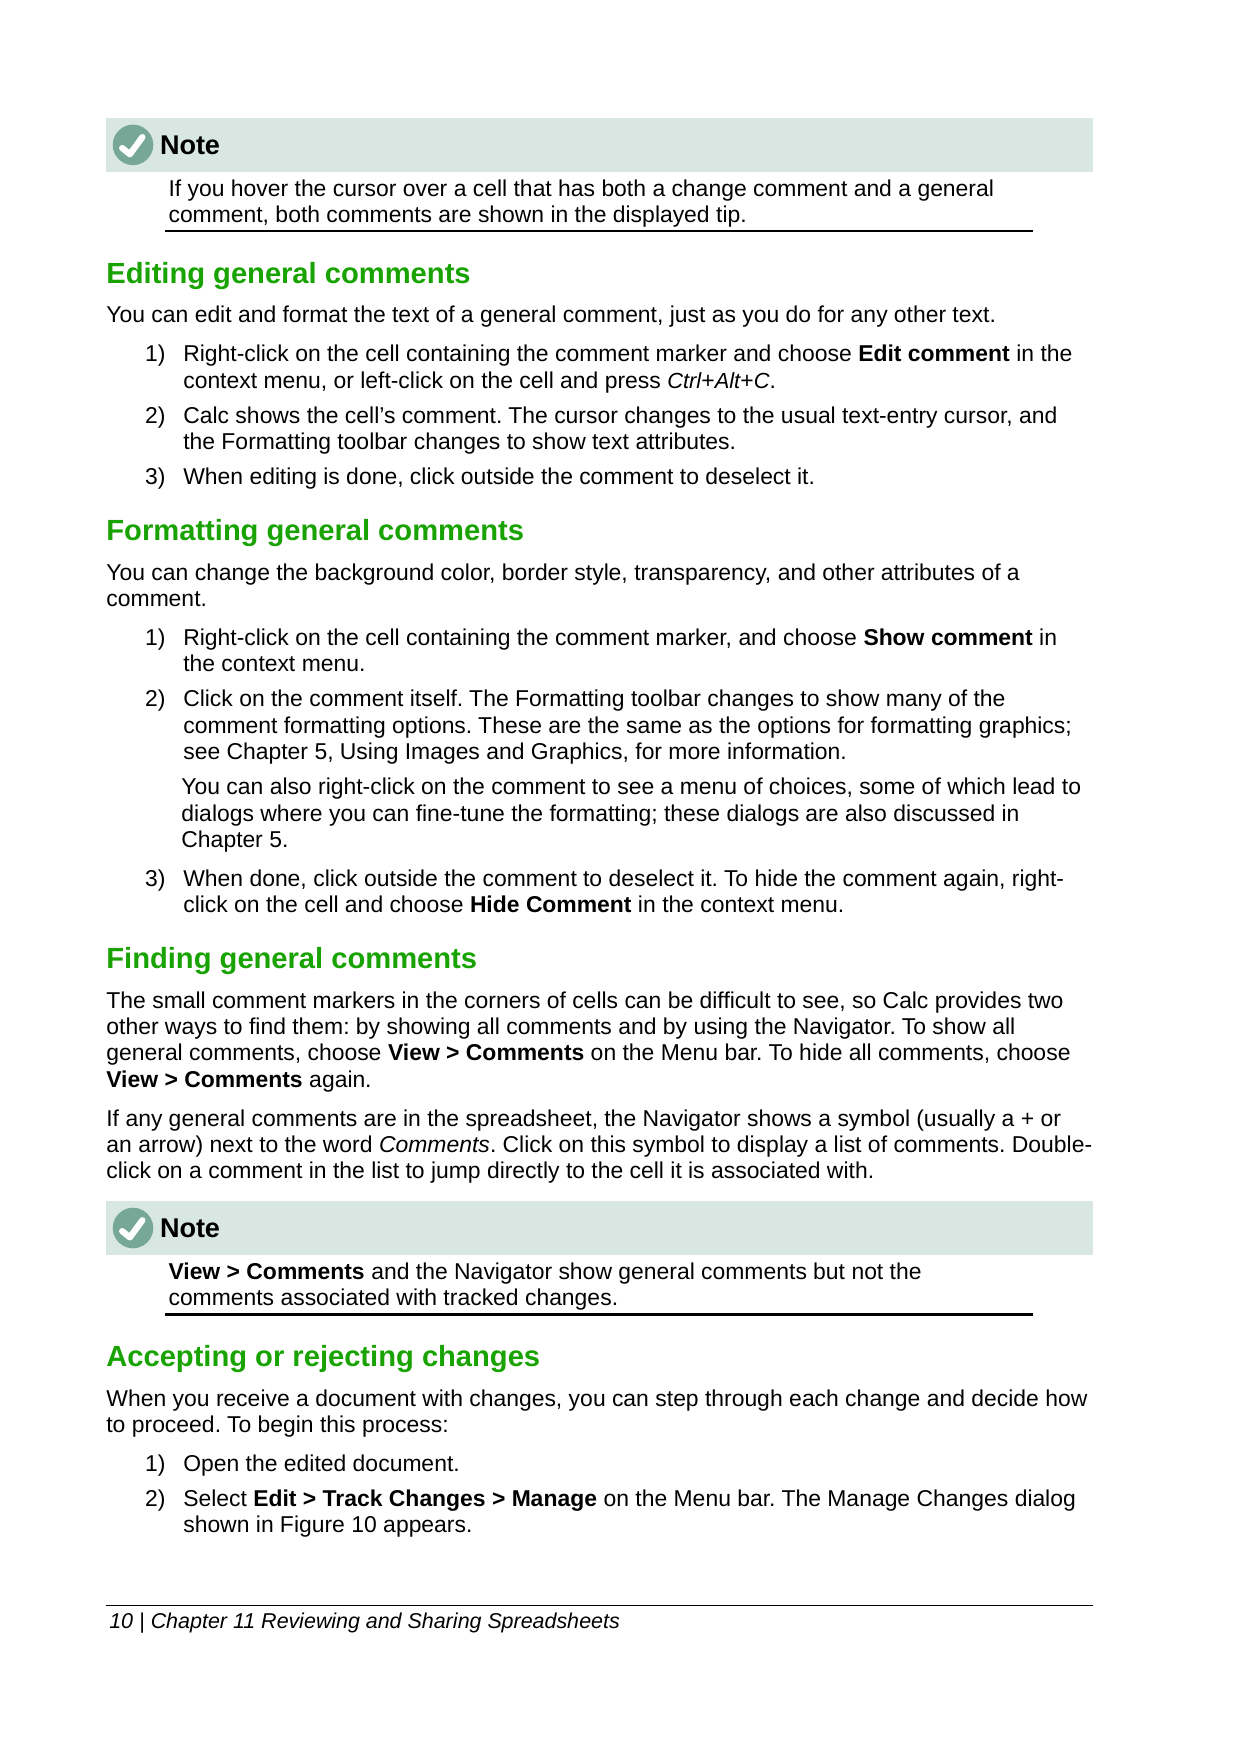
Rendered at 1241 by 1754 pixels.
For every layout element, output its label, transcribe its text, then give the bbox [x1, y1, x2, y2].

list Open the edited document. [165, 1450, 1093, 1476]
subtitle Editing general comments [106, 256, 1093, 289]
list When done, click outside the comment to deselect it. To hide the comment again, right-click on the cell and choose Hide Comment in the context menu. [165, 865, 1093, 918]
list Select Edit > Track Changes > Manage on the Menu bar. The Manage Changes dialog shown in Figure 10 appears. [165, 1485, 1093, 1538]
list When you receive a document with changes, you can step through each change and decide how to proceed. To begin this process: [106, 1384, 1093, 1437]
text The small comment markers in the corners of cells can be difficult to see, so Calc provides two other ways to find them: by showing all comments and by using the Navigator. To show all general comments, choose View > Comments on the Menu bar. To hide all comments, choose View > Comments again. [106, 987, 1093, 1092]
list Click on the comment itself. The Formatting toolbar changes to show many of the comment formatting options. These are the same as the options for formatting graphics; see Chapter 5, Using Images and Graphics, for more information. [165, 685, 1093, 764]
text If you hover the cursor over a cell that has both a change comment and a general comment, both comments are shown in the displayed tip. [165, 172, 1033, 230]
text If any general comments are in the spreadsheet, the Navigator shows a symbol (usually a + or an arrow) next to the word Comments. Click on this symbol to display a list of comments. Double-click on a comment in the list to jump directly to the cell it is associated with. [106, 1104, 1093, 1183]
subtitle Note [106, 1201, 1093, 1255]
subtitle Accepting or rejecting changes [106, 1339, 1093, 1373]
text You can edit and format the text of a general comment, just as you do for any other text. [106, 301, 1093, 328]
subtitle Formatting general comments [106, 513, 1093, 547]
subtitle Finding general comments [106, 941, 1093, 975]
list Right-click on the cell containing the comment marker, and choose Show comment in the context menu. [165, 624, 1093, 677]
list When editing is done, click outside the comment to deselect it. [165, 463, 1093, 490]
text View > Comments and the Navigator show general comments but not the comments associated with tracked changes. [165, 1255, 1033, 1313]
text You can also right-click on the comment to see a menu of choices, some of which lead to dialogs where you can fine-tune the formatting; these dialogs are also discussed in Chapter 5. [181, 773, 1093, 852]
list Right-click on the cell containing the comment marker and choose Edit comment in the context menu, or left-click on the cell and press Ctrl+Alt+C. [165, 340, 1093, 393]
list Calc shows the cell’s comment. The cursor changes to the usual text-entry cursor, and the Formatting toolbar changes to show text attributes. [165, 402, 1093, 454]
subtitle Note [106, 118, 1093, 172]
text You can change the background color, border style, transparency, and other attributes of a comment. [106, 559, 1093, 611]
